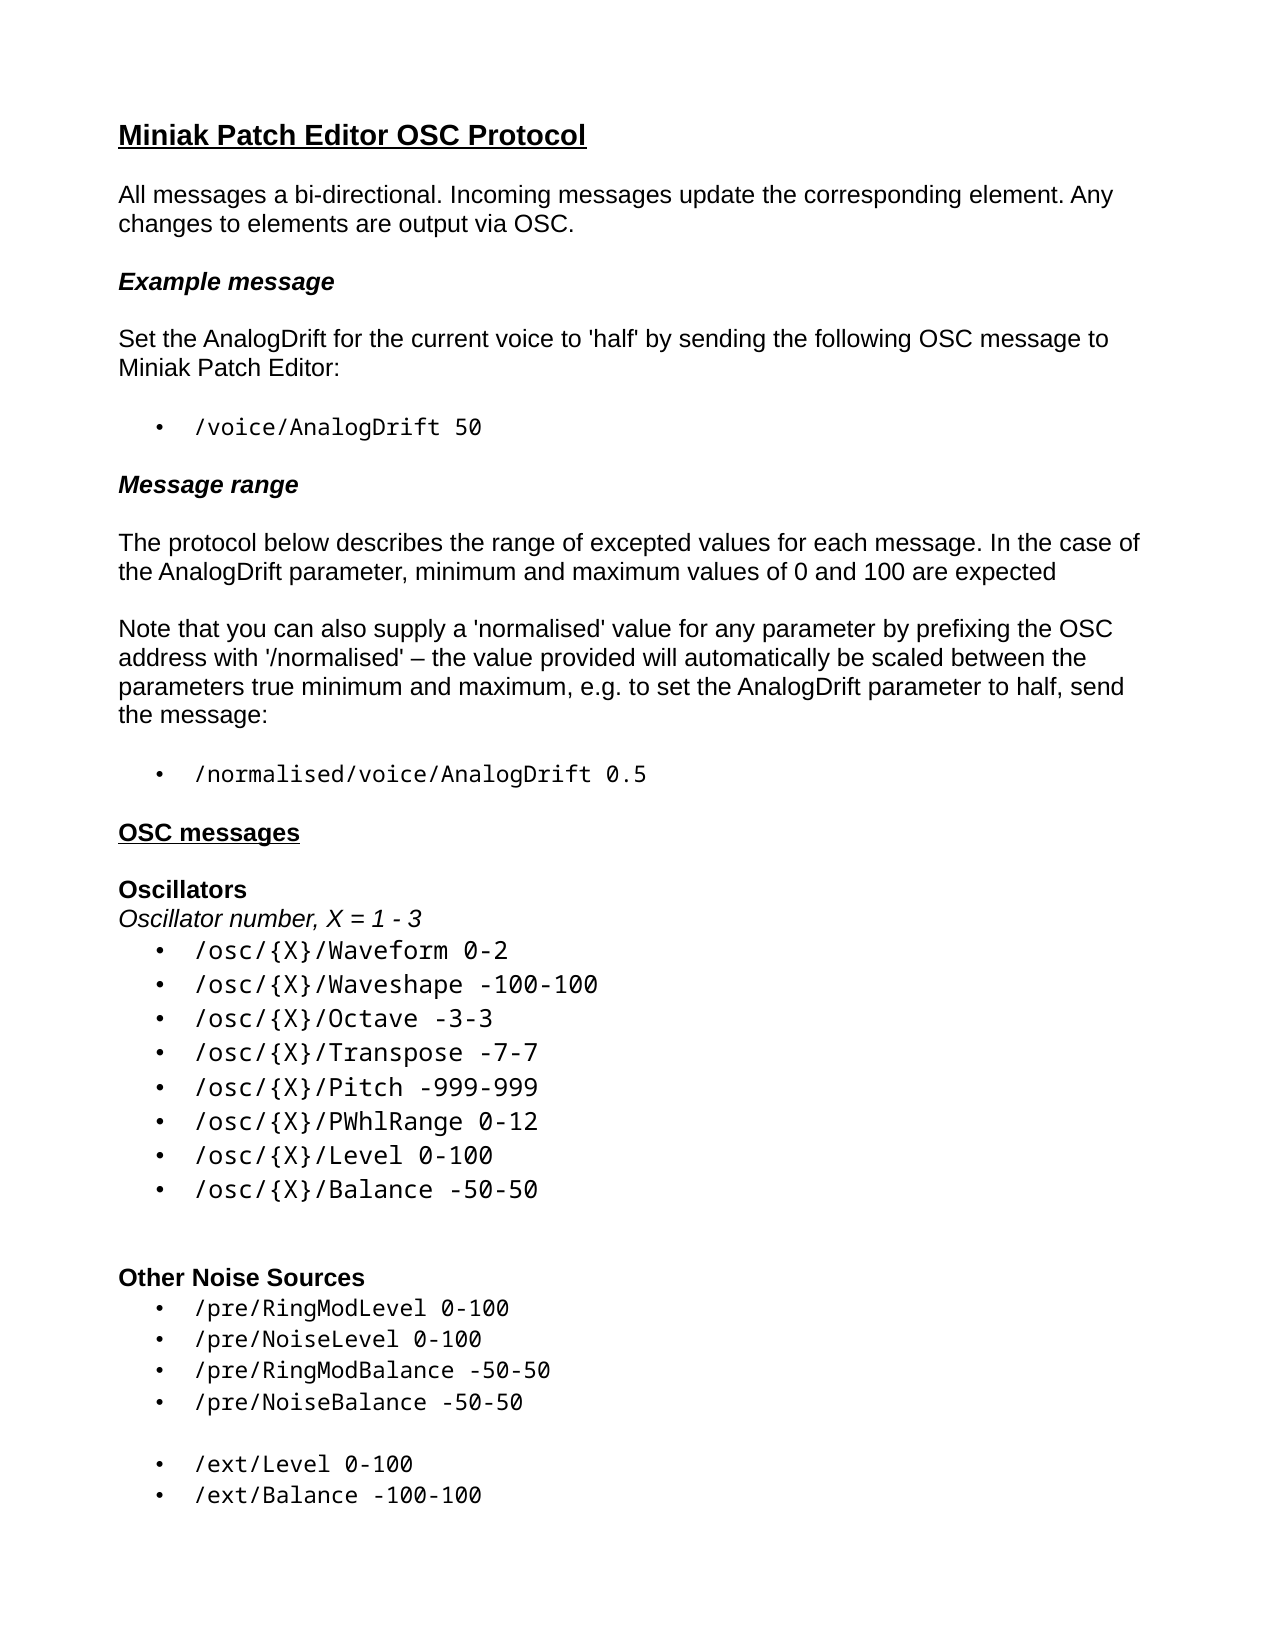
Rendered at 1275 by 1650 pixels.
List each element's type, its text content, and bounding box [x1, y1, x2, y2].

text Oscillator number, X = 1 - 3 [118, 904, 1157, 933]
list /osc/{X}/Transpose -7-7 [156, 1035, 1157, 1069]
text Other Noise Sources [118, 1263, 1157, 1292]
text Set the AnalogDrift for the current voice to 'half' by sending the following OSC message to Miniak Patch Editor: [118, 324, 1157, 382]
text Message range [118, 470, 1157, 499]
list /ext/Balance -100-100 [156, 1479, 1157, 1510]
list /pre/RingModBalance -50-50 [156, 1354, 1157, 1385]
text The protocol below describes the range of excepted values for each message. In the case of the AnalogDrift parameter, minimum and maximum values of 0 and 100 are expected [118, 528, 1157, 585]
list /pre/NoiseBalance -50-50 [156, 1385, 1157, 1417]
list /pre/NoiseLevel 0-100 [156, 1323, 1157, 1354]
text All messages a bi-directional. Incoming messages update the corresponding element. Any changes to elements are output via OSC. [118, 180, 1157, 238]
list /osc/{X}/Octave -3-3 [156, 1001, 1157, 1035]
text Miniak Patch Editor OSC Protocol [118, 118, 1157, 152]
list /osc/{X}/Pitch -999-999 [156, 1069, 1157, 1103]
text Oscillators [118, 875, 1157, 904]
list /voice/AnalogDrift 50 [156, 410, 1157, 442]
list /osc/{X}/Waveform 0-2 [156, 933, 1157, 967]
list /osc/{X}/Waveshape -100-100 [156, 967, 1157, 1001]
list /normalised/voice/AnalogDrift 0.5 [156, 758, 1157, 789]
list /osc/{X}/Balance -50-50 [156, 1171, 1157, 1205]
text OSC messages [118, 818, 1157, 847]
text Example message [118, 267, 1157, 295]
list /osc/{X}/Level 0-100 [156, 1137, 1157, 1171]
list /ext/Level 0-100 [156, 1448, 1157, 1479]
list /pre/RingModLevel 0-100 [156, 1292, 1157, 1323]
list /osc/{X}/PWhlRange 0-12 [156, 1103, 1157, 1137]
text Note that you can also supply a 'normalised' value for any parameter by prefixing the OSC address with '/normalised' – the value provided will automatically be scaled between the parameters true minimum and maximum, e.g. to set the AnalogDrift parameter to half, send the message: [118, 614, 1157, 729]
